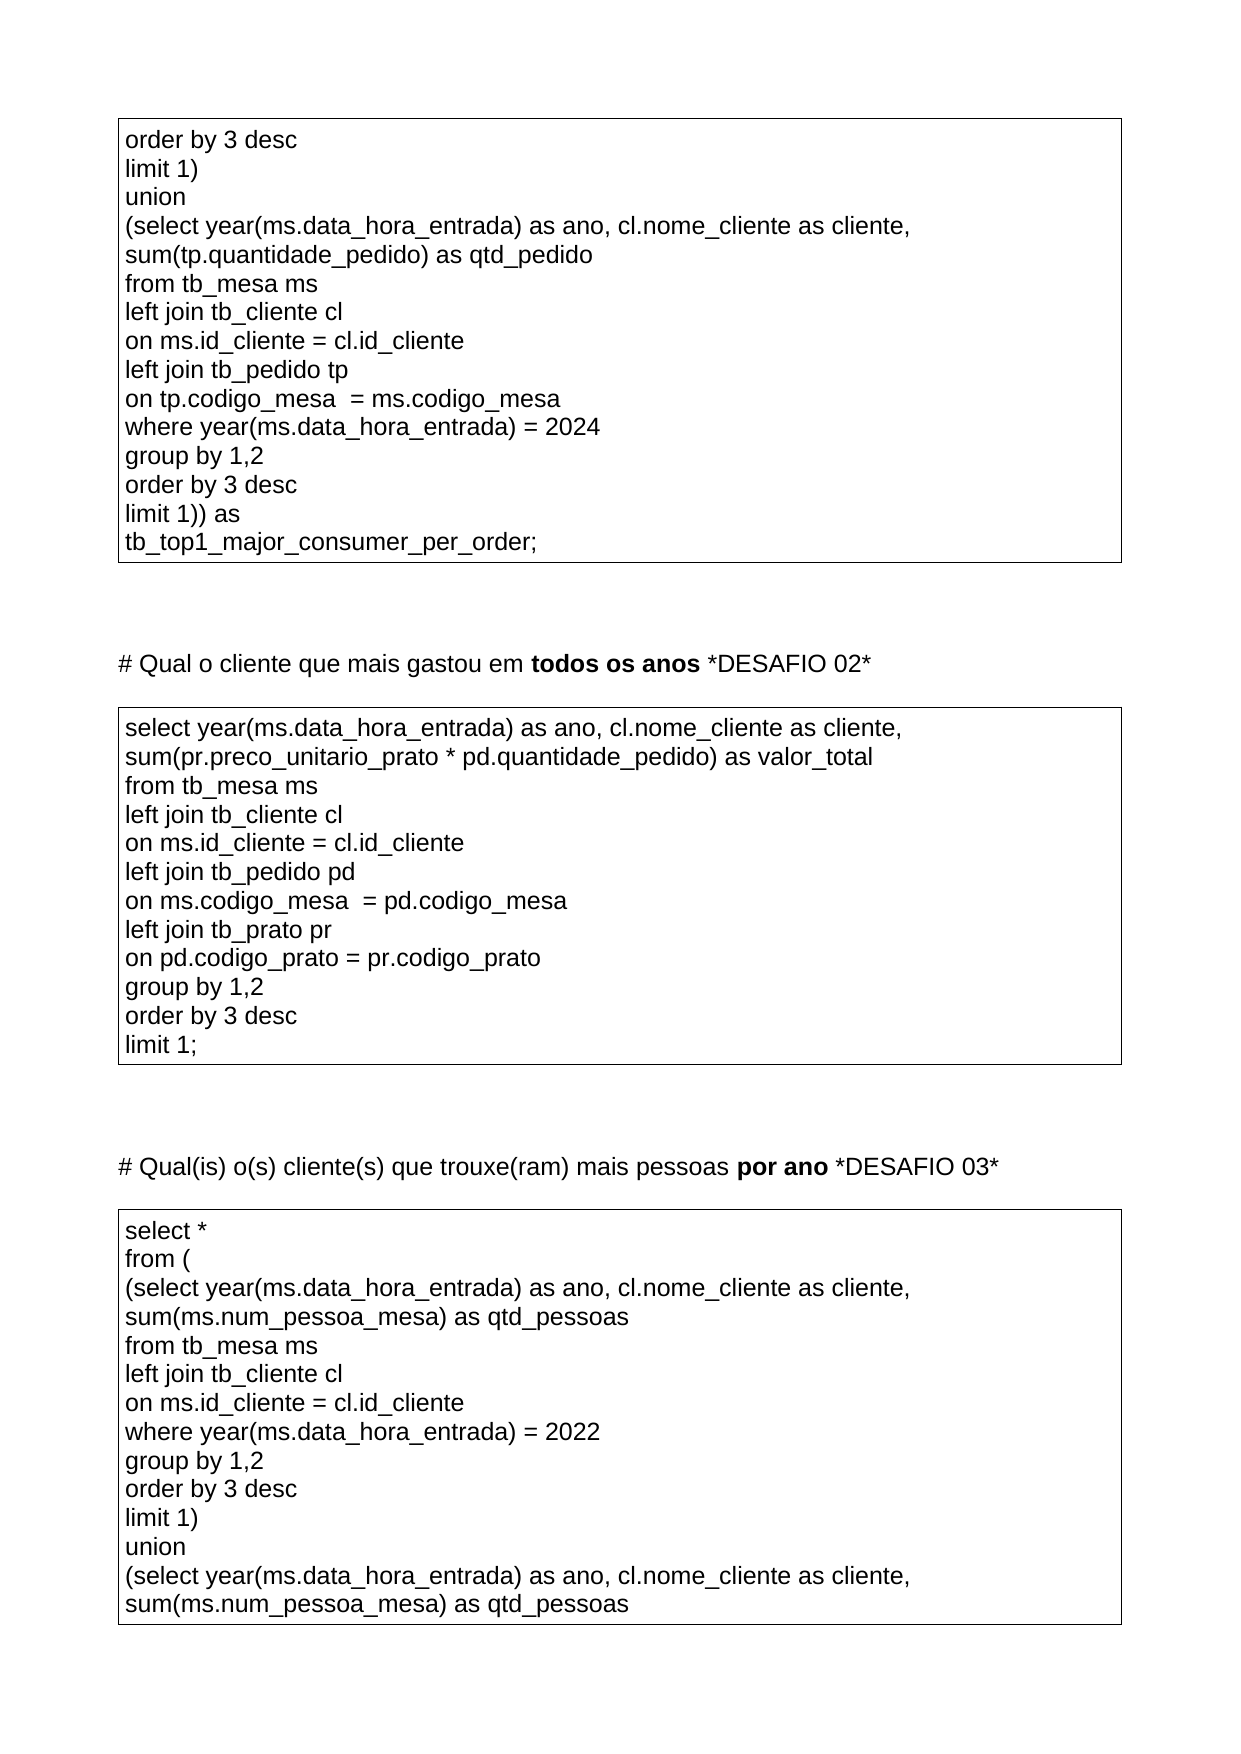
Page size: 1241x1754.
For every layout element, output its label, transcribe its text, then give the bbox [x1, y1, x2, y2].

text # Qual o cliente que mais gastou em todos os anos *DESAFIO 02* [118, 649, 1122, 678]
table_header select year(ms.data_hora_entrada) as ano, cl.nome_cliente as cliente, sum(pr.preco_unitario_prato * pd.quantidade_pedido) as valor_total from tb_mesa ms left join tb_cliente cl on ms.id_cliente = cl.id_cliente left join tb_pedido pd on ms.codigo_mesa = pd.codigo_mesa left join tb_prato pr on pd.codigo_prato = pr.codigo_prato group by 1,2 order by 3 desc limit 1; [119, 708, 1121, 1064]
table_header order by 3 desc limit 1) union (select year(ms.data_hora_entrada) as ano, cl.nome_cliente as cliente, sum(tp.quantidade_pedido) as qtd_pedido from tb_mesa ms left join tb_cliente cl on ms.id_cliente = cl.id_cliente left join tb_pedido tp on tp.codigo_mesa = ms.codigo_mesa where year(ms.data_hora_entrada) = 2024 group by 1,2 order by 3 desc limit 1)) as tb_top1_major_consumer_per_order; [119, 119, 1121, 562]
table_header select * from ( (select year(ms.data_hora_entrada) as ano, cl.nome_cliente as cliente, sum(ms.num_pessoa_mesa) as qtd_pessoas from tb_mesa ms left join tb_cliente cl on ms.id_cliente = cl.id_cliente where year(ms.data_hora_entrada) = 2022 group by 1,2 order by 3 desc limit 1) union (select year(ms.data_hora_entrada) as ano, cl.nome_cliente as cliente, sum(ms.num_pessoa_mesa) as qtd_pessoas [119, 1210, 1121, 1624]
text # Qual(is) o(s) cliente(s) que trouxe(ram) mais pessoas por ano *DESAFIO 03* [118, 1151, 1122, 1180]
